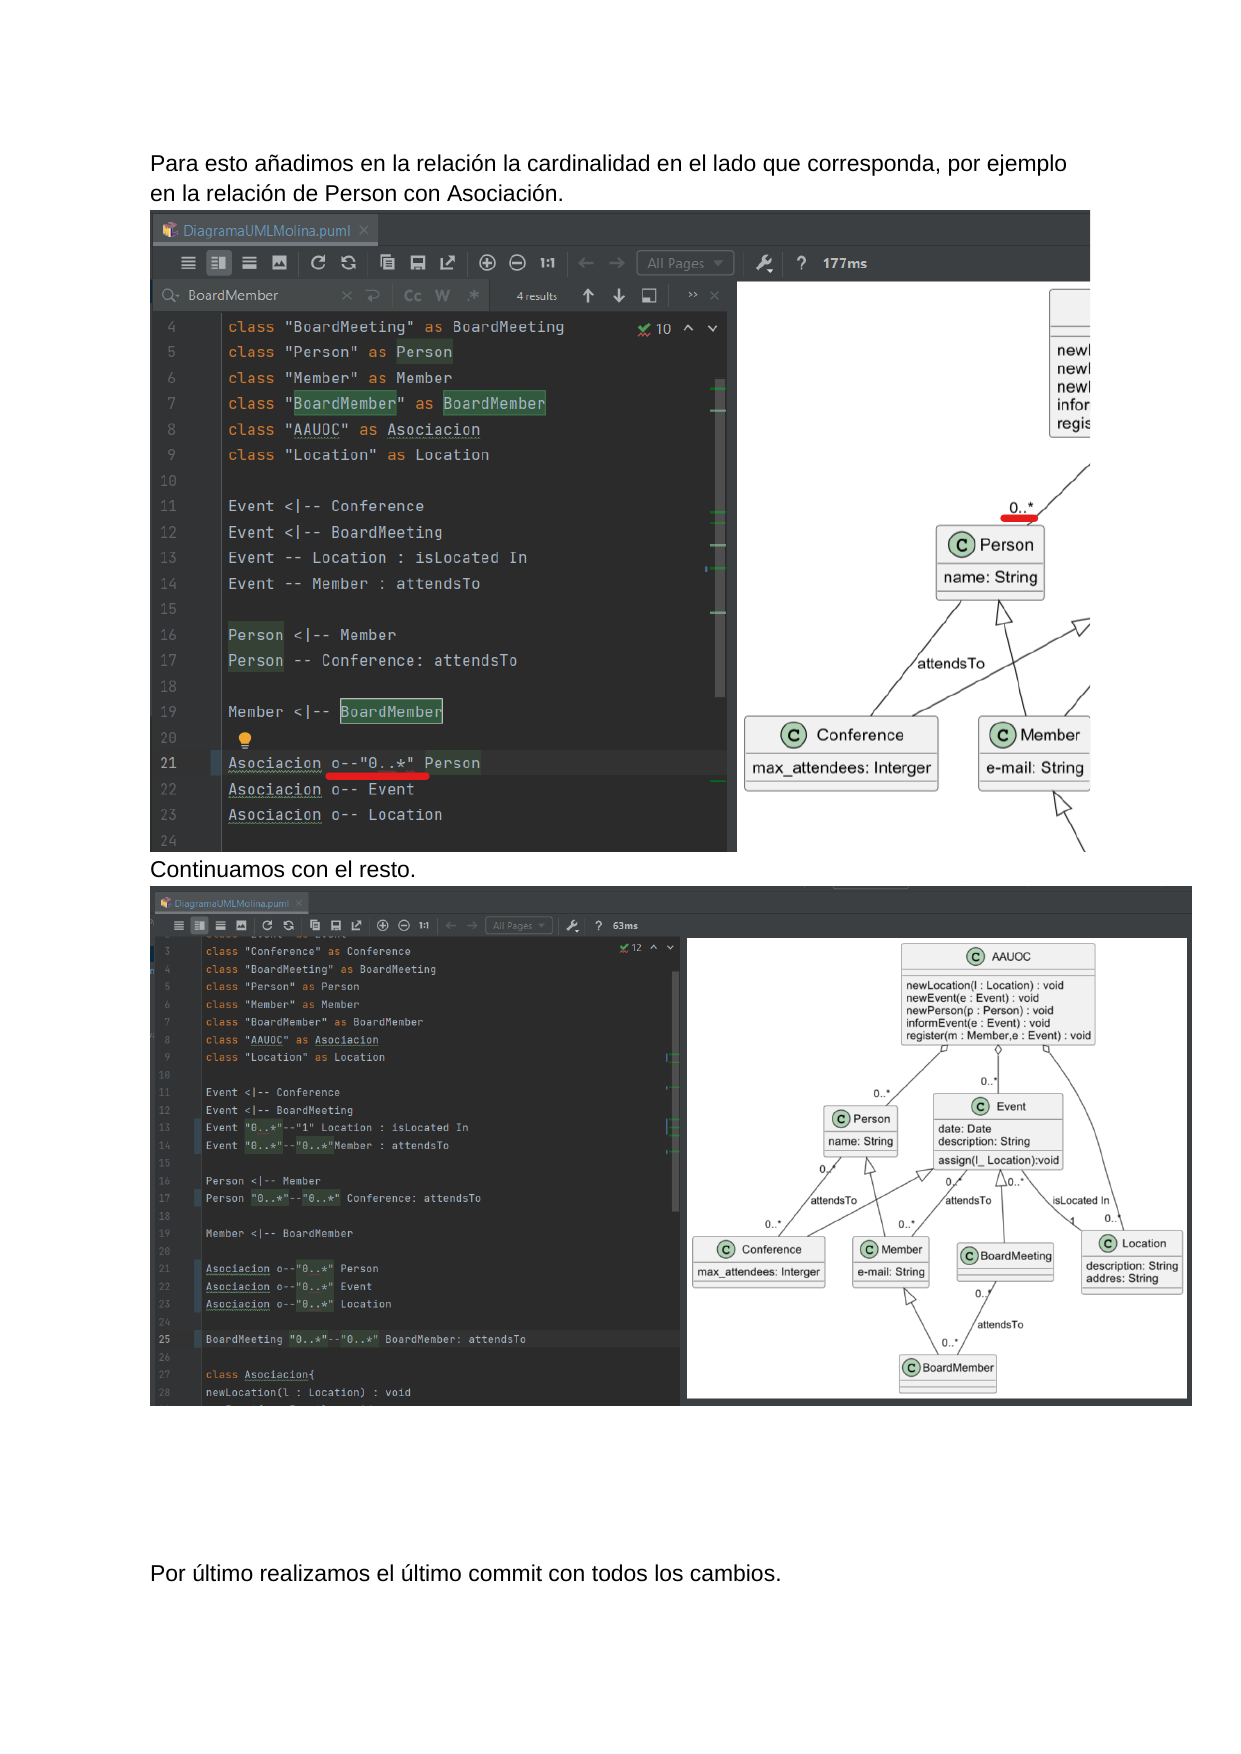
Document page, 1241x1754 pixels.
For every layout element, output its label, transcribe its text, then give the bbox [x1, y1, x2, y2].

text Por último realizamos el último commit con todos los cambios. [150, 1560, 1090, 1587]
text Para esto añadimos en la relación la cardinalidad en el lado que corresponda, por ejemplo en la relación de Person con Asociación. [150, 150, 1090, 207]
picture [150, 210, 1091, 852]
picture [150, 886, 1192, 1406]
text Continuamos con el resto. [150, 856, 1090, 882]
